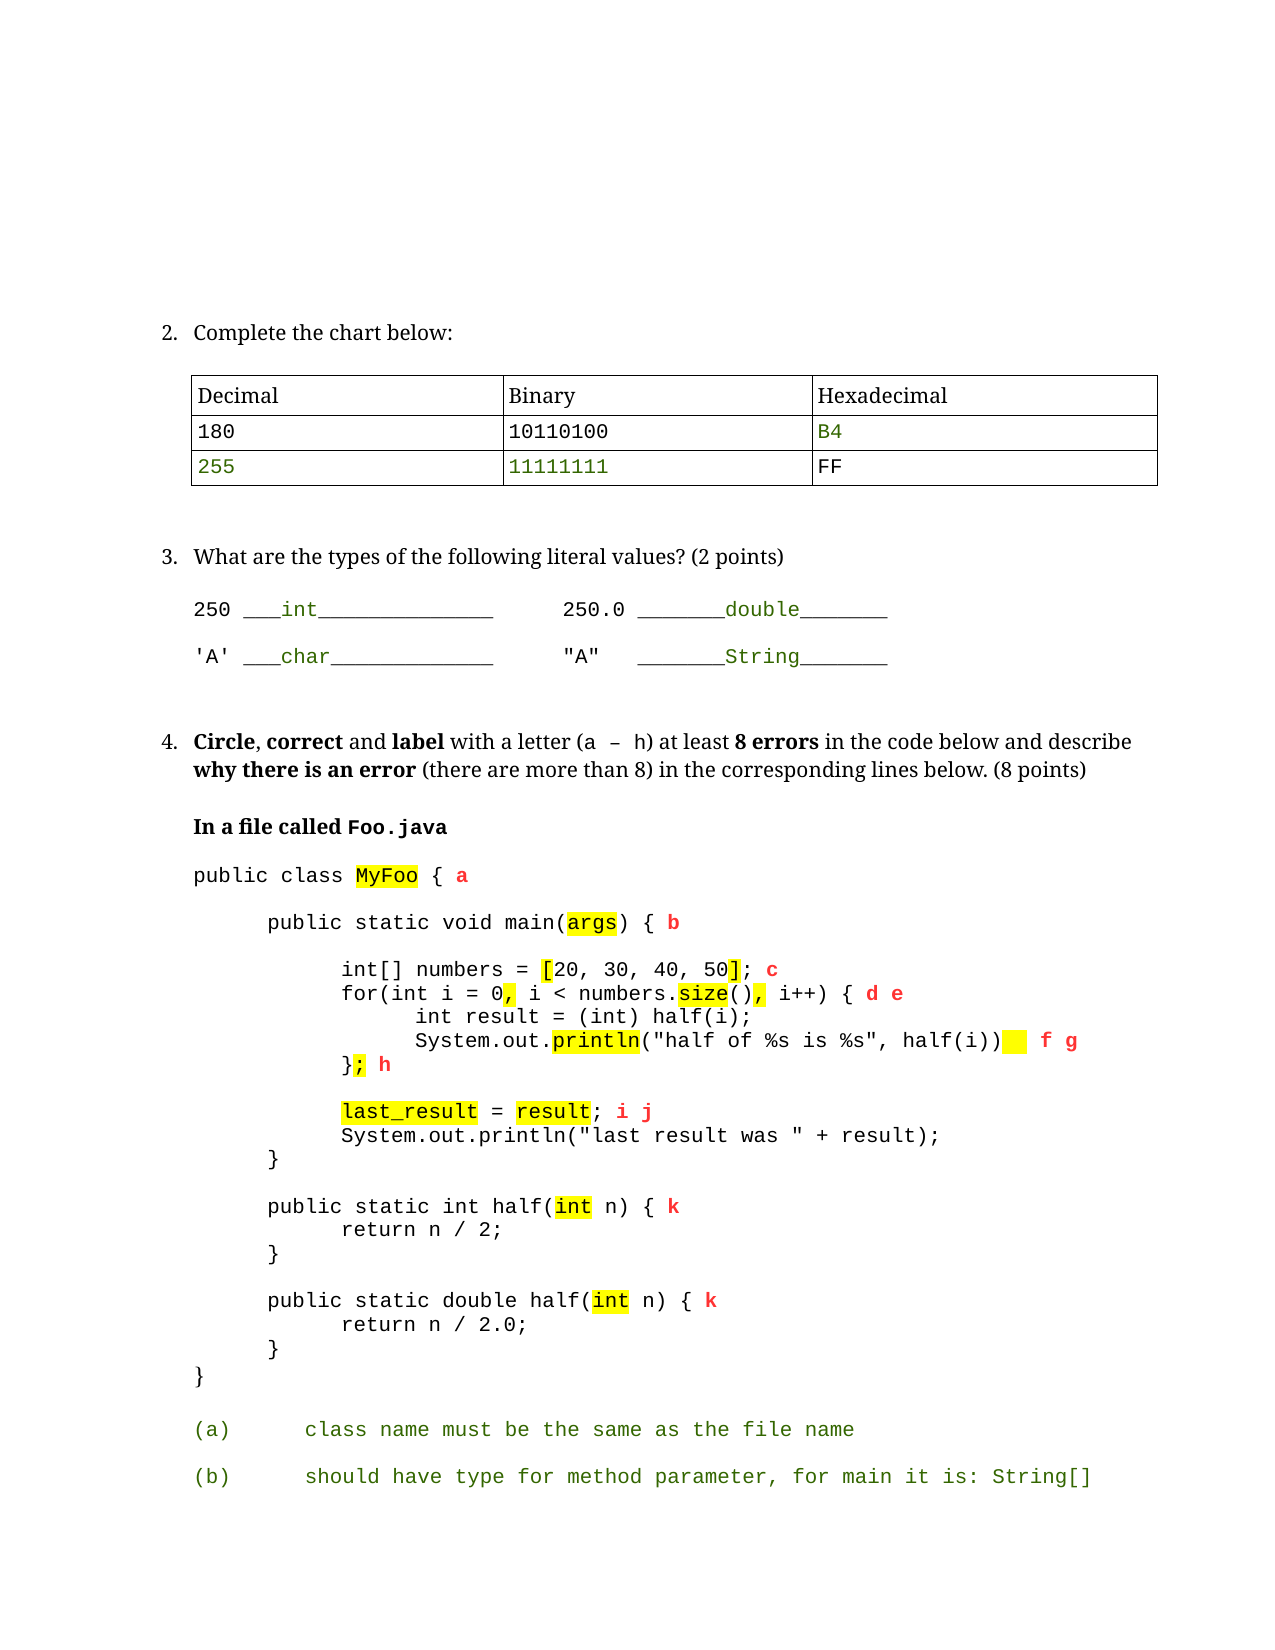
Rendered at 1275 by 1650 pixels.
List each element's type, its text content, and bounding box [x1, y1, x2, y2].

list } [156, 1148, 1157, 1172]
list Circle, correct and label with a letter (a – h) at least 8 errors in the code below and describe why there is an error (there are more than 8) in the corresponding lines below. (8 points) [156, 727, 1157, 784]
table_cell 180 [192, 416, 503, 450]
table_header Decimal [192, 376, 503, 415]
table_cell FF [813, 451, 1157, 485]
table_cell 255 [192, 451, 503, 485]
list }; h [156, 1054, 1157, 1077]
table_cell 10110100 [504, 416, 812, 450]
list public static void main(args) { b [156, 912, 1157, 959]
table_header Binary [504, 376, 812, 415]
list In a file called Foo.java public class MyFoo { a [156, 784, 1157, 888]
list class name must be the same as the file name [193, 1419, 1157, 1466]
list } [156, 1243, 1157, 1267]
list System.out.println("last result was " + result); [156, 1125, 1157, 1148]
list What are the types of the following literal values? (2 points) 250 ___int______________ 250.0 _______double_______ 'A' ___char_____________ "A" _______String_______ [156, 542, 1157, 727]
list public static int half(int n) { k [156, 1196, 1157, 1219]
list int[] numbers = [20, 30, 40, 50]; c [156, 959, 1157, 983]
list System.out.println("half of %s is %s", half(i)) f g [156, 1030, 1157, 1054]
list should have type for method parameter, for main it is: String[] [193, 1466, 1157, 1513]
list int result = (int) half(i); [156, 1007, 1157, 1030]
list Complete the chart below: [156, 318, 1157, 375]
table_header Hexadecimal [813, 376, 1157, 415]
list } [156, 1361, 1157, 1419]
list return n / 2.0; [156, 1314, 1157, 1338]
table_cell 11111111 [504, 451, 812, 485]
list for(int i = 0, i < numbers.size(), i++) { d e [156, 983, 1157, 1007]
list return n / 2; [156, 1219, 1157, 1243]
list public static double half(int n) { k [156, 1290, 1157, 1314]
list } [156, 1338, 1157, 1361]
list last_result = result; i j [156, 1101, 1157, 1125]
table_cell B4 [813, 416, 1157, 450]
